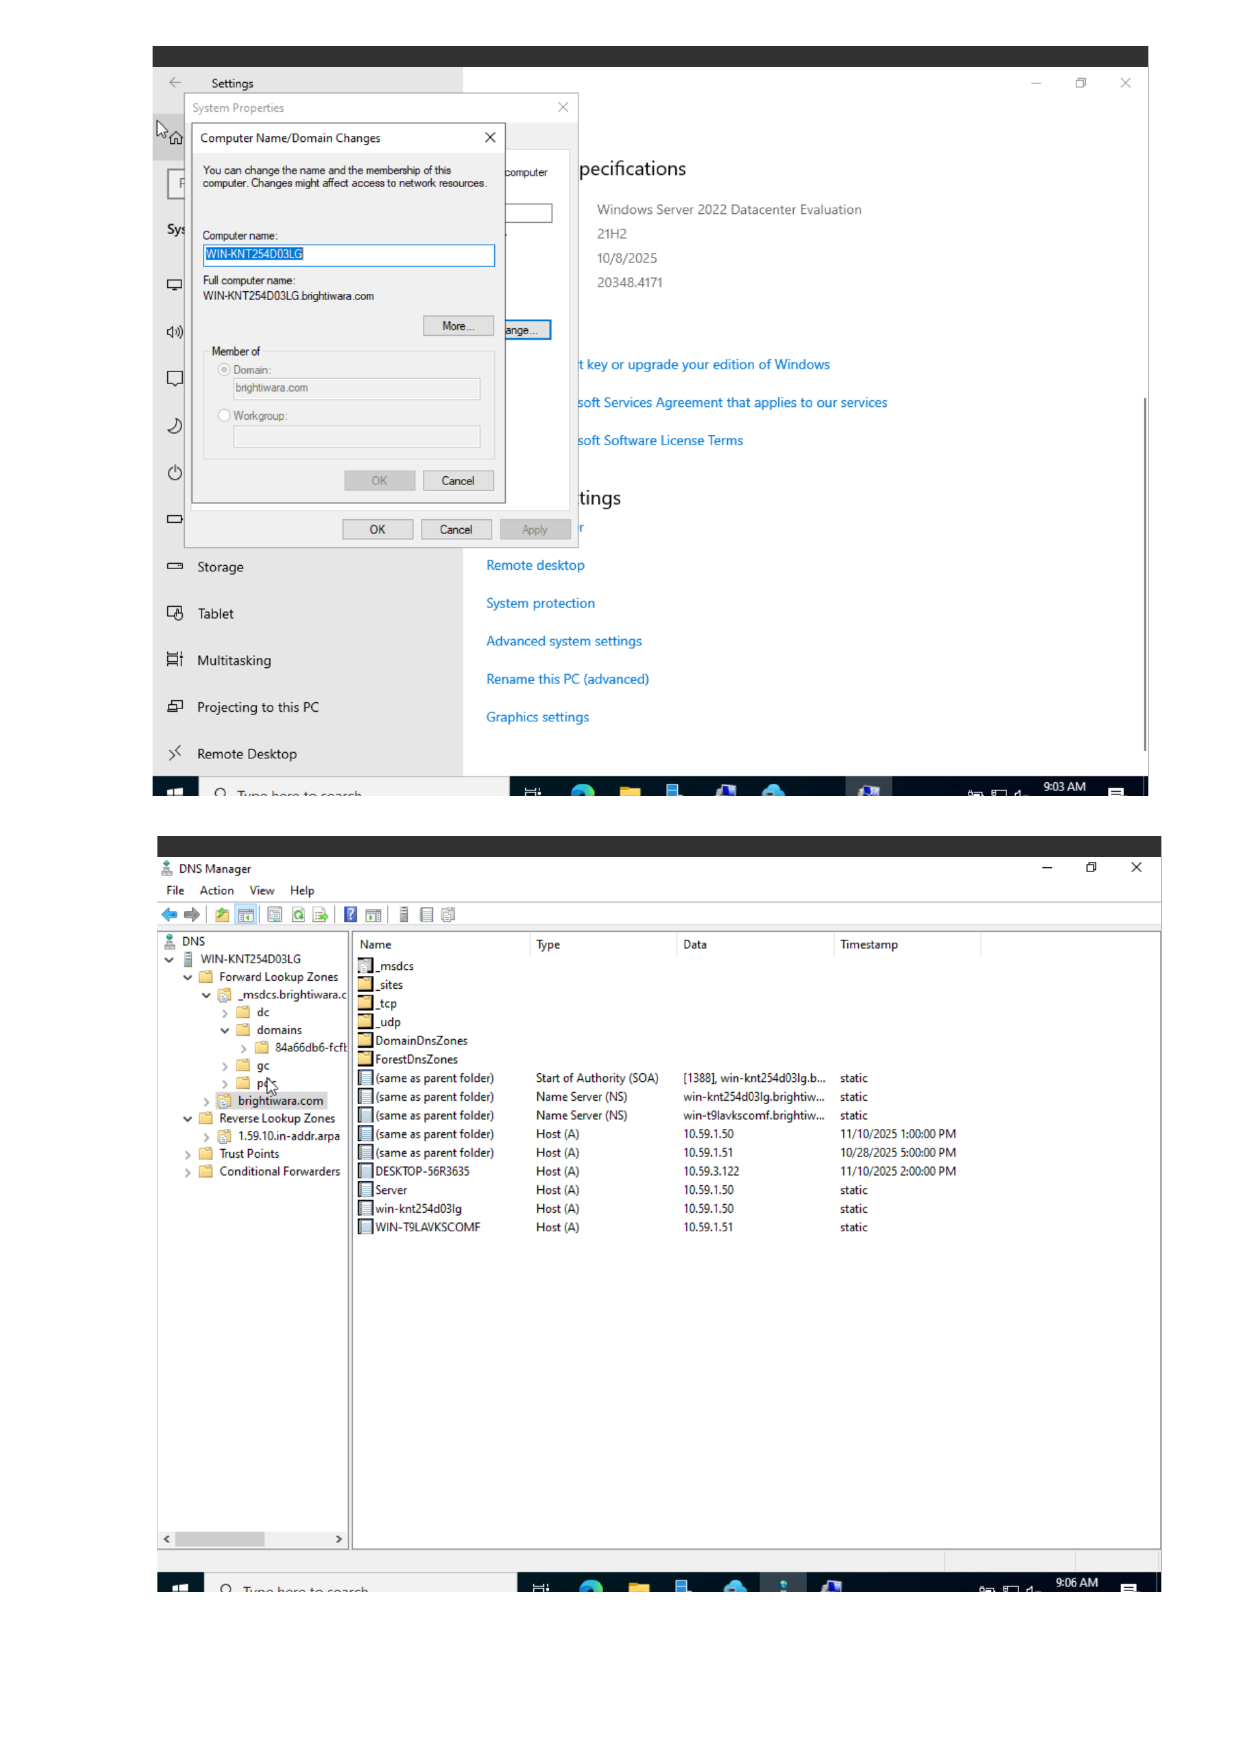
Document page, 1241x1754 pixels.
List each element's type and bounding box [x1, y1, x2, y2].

picture [157, 836, 1162, 1592]
picture [152, 46, 1149, 796]
